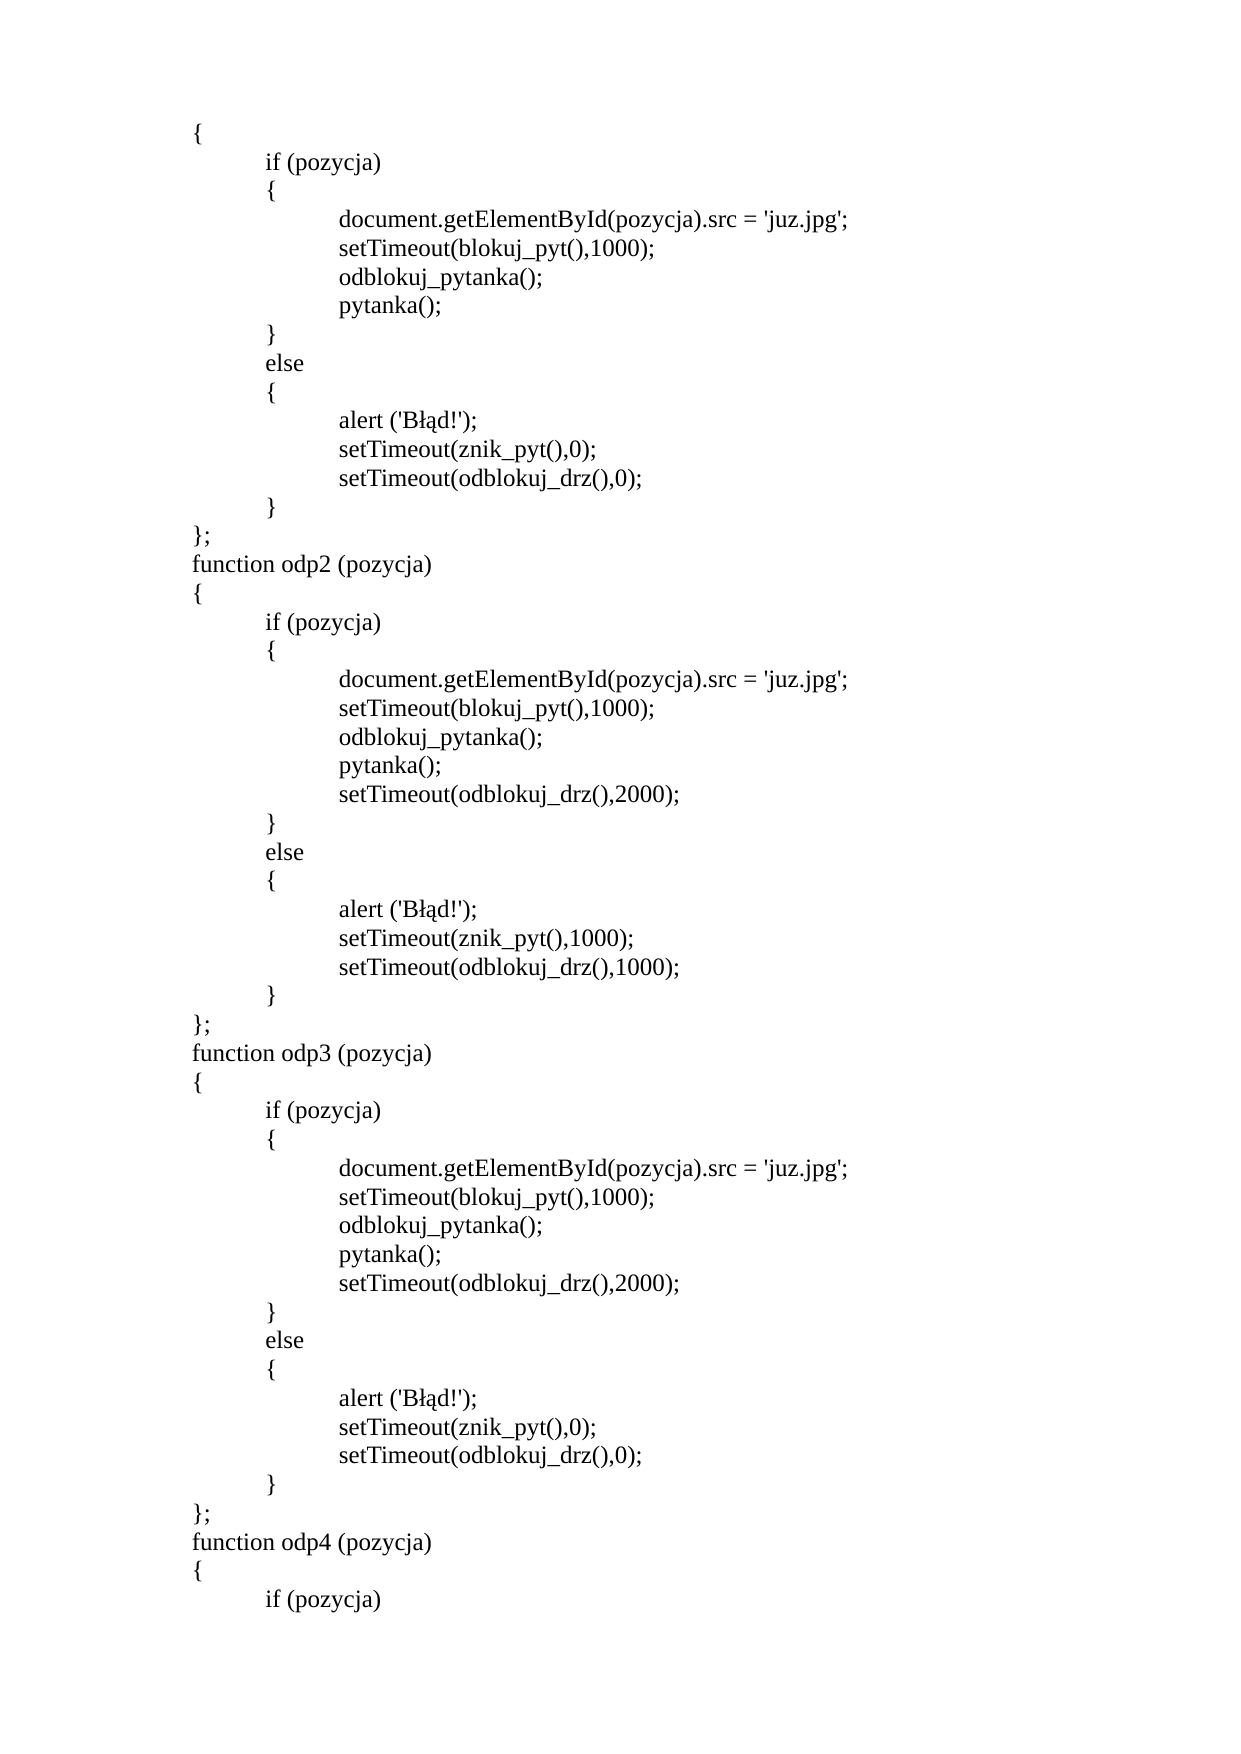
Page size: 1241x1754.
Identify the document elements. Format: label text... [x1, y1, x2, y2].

text function odp4 (pozycja) [118, 1527, 1122, 1556]
text } [118, 1297, 1122, 1326]
text else [118, 348, 1122, 377]
text setTimeout(odblokuj_drz(),2000); [118, 1268, 1122, 1297]
text function odp3 (pozycja) [118, 1038, 1122, 1067]
text { [118, 636, 1122, 664]
text alert ('Błąd!'); [118, 406, 1122, 434]
text odblokuj_pytanka(); [118, 1211, 1122, 1239]
text if (pozycja) [118, 1096, 1122, 1124]
text pytanka(); [118, 291, 1122, 319]
text { [118, 118, 1122, 147]
text } [118, 319, 1122, 348]
text } [118, 1469, 1122, 1498]
text setTimeout(znik_pyt(),0); [118, 434, 1122, 463]
text setTimeout(odblokuj_drz(),0); [118, 463, 1122, 492]
text if (pozycja) [118, 607, 1122, 636]
text function odp2 (pozycja) [118, 549, 1122, 578]
text pytanka(); [118, 1239, 1122, 1268]
text setTimeout(odblokuj_drz(),2000); [118, 779, 1122, 808]
text else [118, 1326, 1122, 1354]
text if (pozycja) [118, 1584, 1122, 1613]
text { [118, 1067, 1122, 1096]
text { [118, 1354, 1122, 1383]
text setTimeout(odblokuj_drz(),0); [118, 1441, 1122, 1469]
text setTimeout(blokuj_pyt(),1000); [118, 1182, 1122, 1211]
text alert ('Błąd!'); [118, 1383, 1122, 1412]
text { [118, 1556, 1122, 1584]
text document.getElementById(pozycja).src = 'juz.jpg'; [118, 204, 1122, 233]
text setTimeout(blokuj_pyt(),1000); [118, 693, 1122, 722]
text document.getElementById(pozycja).src = 'juz.jpg'; [118, 664, 1122, 693]
text setTimeout(odblokuj_drz(),1000); [118, 952, 1122, 981]
text { [118, 176, 1122, 204]
text } [118, 981, 1122, 1009]
text setTimeout(blokuj_pyt(),1000); [118, 233, 1122, 262]
text { [118, 377, 1122, 406]
text setTimeout(znik_pyt(),0); [118, 1412, 1122, 1441]
text odblokuj_pytanka(); [118, 262, 1122, 291]
text }; [118, 521, 1122, 549]
text { [118, 866, 1122, 894]
text if (pozycja) [118, 147, 1122, 176]
text { [118, 578, 1122, 607]
text alert ('Błąd!'); [118, 894, 1122, 923]
text } [118, 808, 1122, 837]
text else [118, 837, 1122, 866]
text }; [118, 1009, 1122, 1038]
text setTimeout(znik_pyt(),1000); [118, 923, 1122, 952]
text document.getElementById(pozycja).src = 'juz.jpg'; [118, 1153, 1122, 1182]
text { [118, 1124, 1122, 1153]
text }; [118, 1498, 1122, 1527]
text pytanka(); [118, 751, 1122, 779]
text odblokuj_pytanka(); [118, 722, 1122, 751]
text } [118, 492, 1122, 521]
